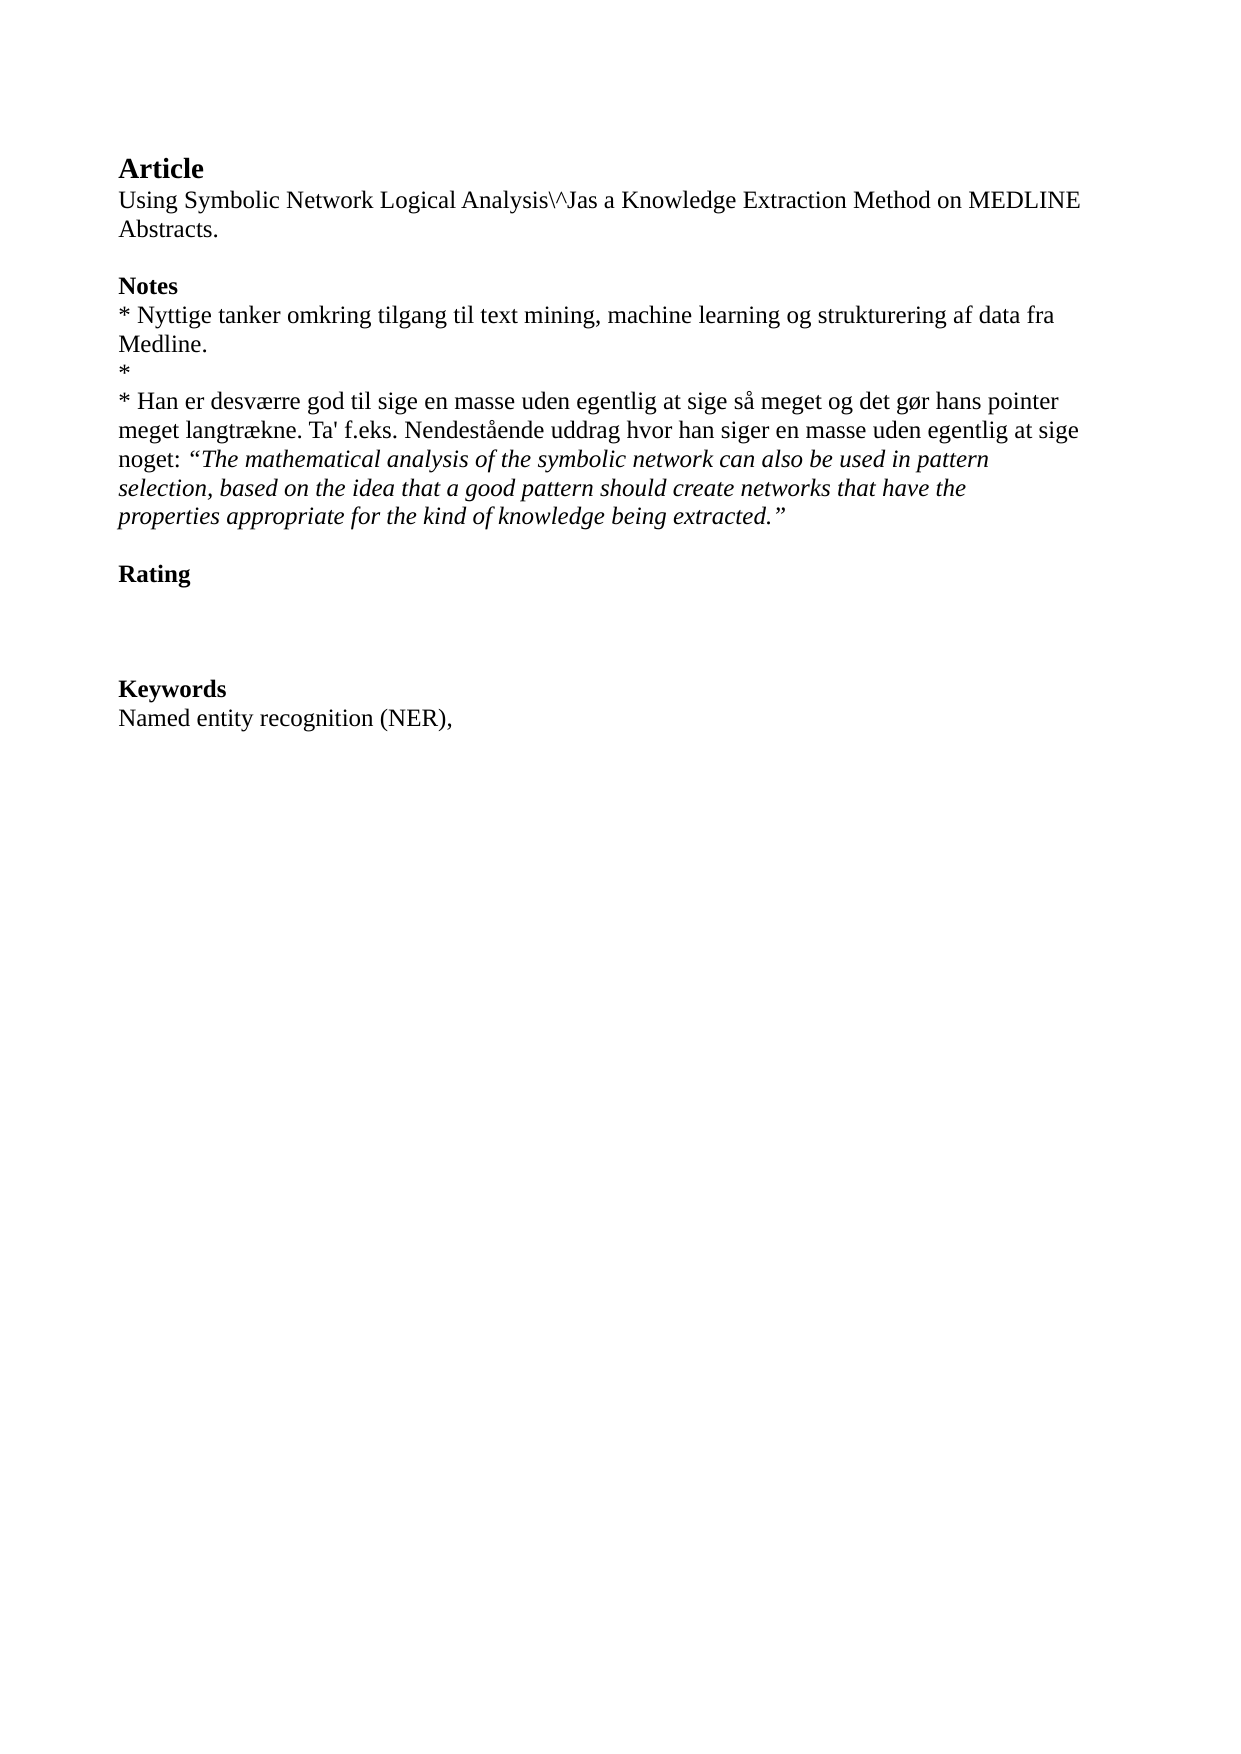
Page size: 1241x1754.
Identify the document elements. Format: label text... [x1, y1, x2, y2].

text Article [118, 152, 1122, 185]
text Rating [118, 559, 1122, 588]
text Notes [118, 271, 1122, 300]
text properties appropriate for the kind of knowledge being extracted.” [118, 501, 1122, 530]
text * Han er desværre god til sige en masse uden egentlig at sige så meget og det gør hans pointer meget langtrækne. Ta' f.eks. Nendestående uddrag hvor han siger en masse uden egentlig at sige noget: “The mathematical analysis of the symbolic network can also be used in pattern [118, 386, 1122, 473]
text Keywords [118, 674, 1122, 703]
text selection, based on the idea that a good pattern should create networks that have the [118, 473, 1122, 501]
text * Nyttige tanker omkring tilgang til text mining, machine learning og strukturering af data fra Medline. [118, 300, 1122, 358]
text * [118, 358, 1122, 386]
text Using Symbolic Network Logical Analysis\^Jas a Knowledge Extraction Method on MEDLINE Abstracts. [118, 185, 1122, 243]
text Named entity recognition (NER), [118, 703, 1122, 731]
